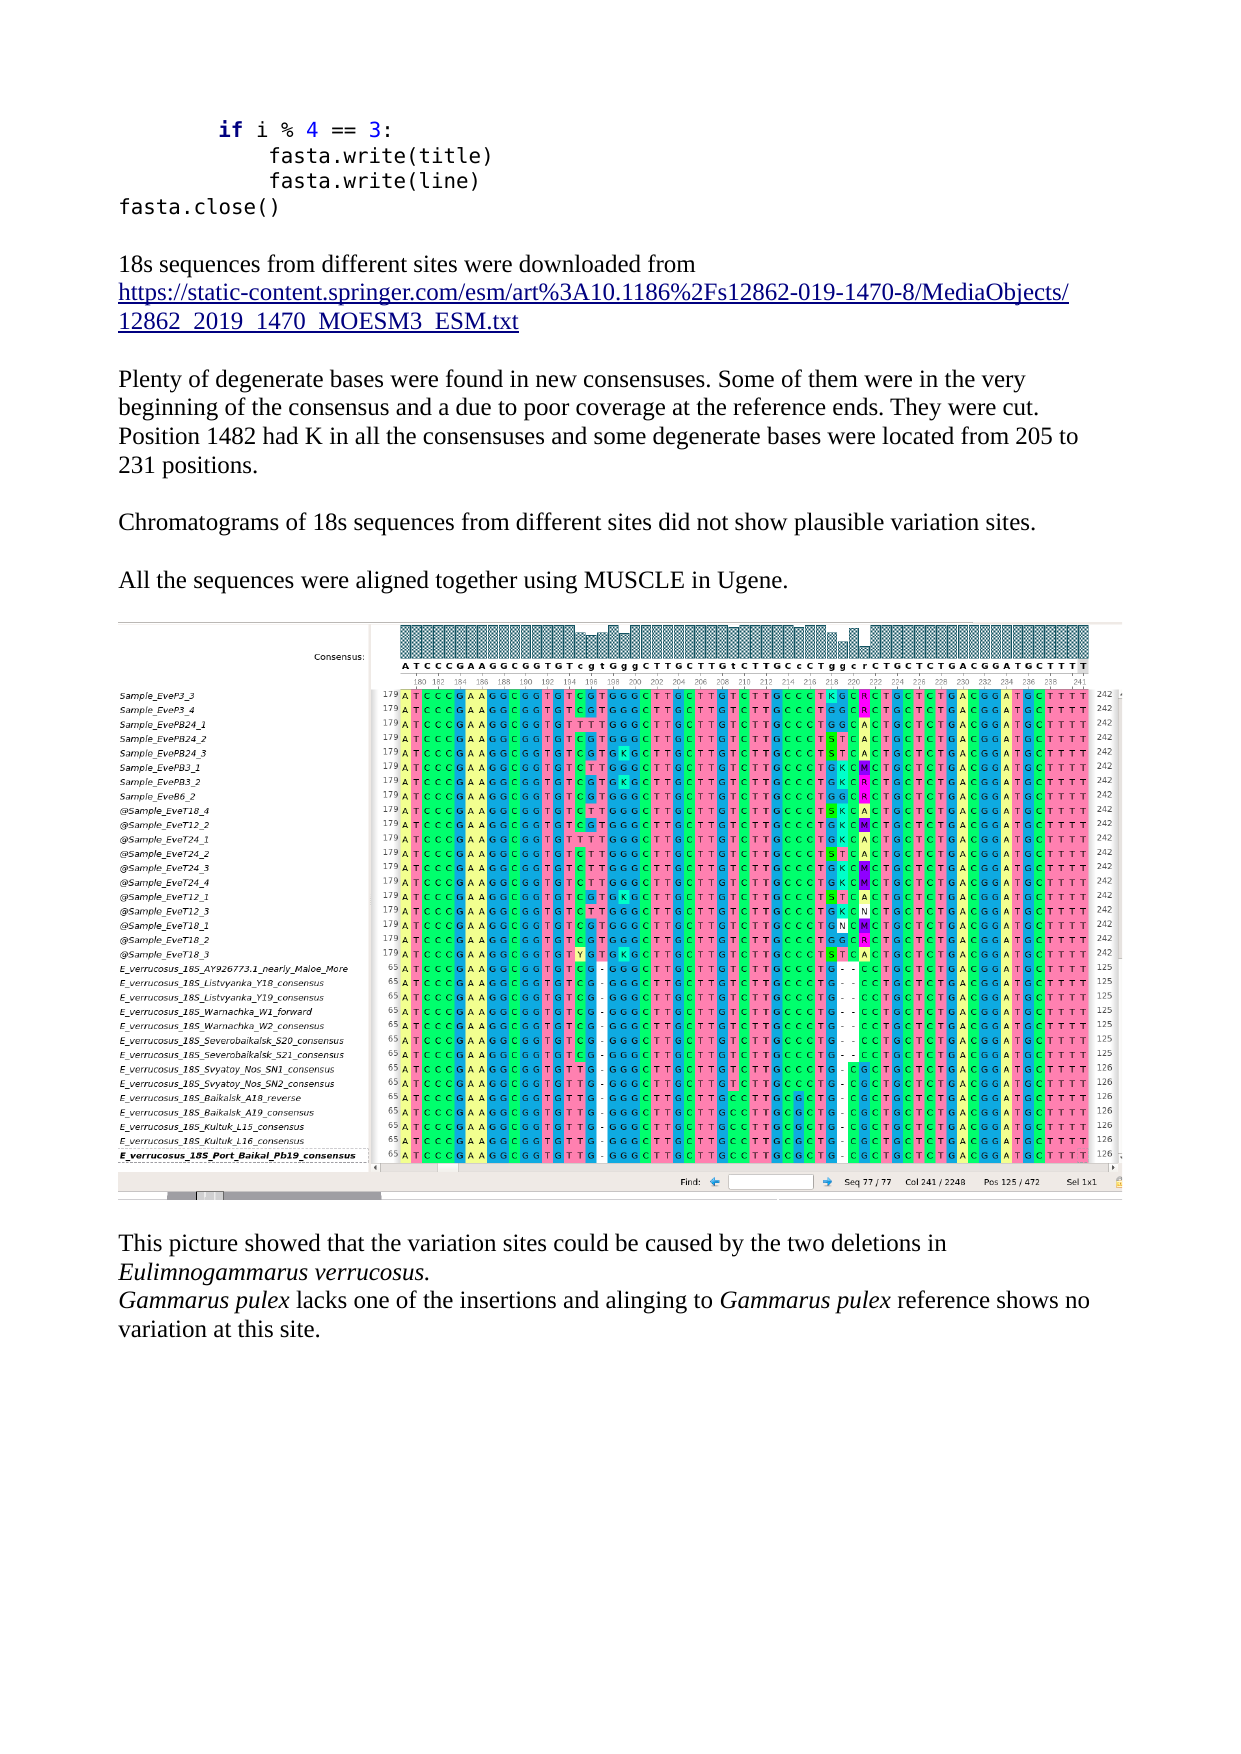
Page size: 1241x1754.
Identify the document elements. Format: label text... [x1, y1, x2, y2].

text Chromatograms of 18s sequences from different sites did not show plausible variation sites. [118, 507, 1122, 536]
text 18s sequences from different sites were downloaded from https://static-content.springer.com/esm/art%3A10.1186%2Fs12862-019-1470-8/MediaObjects/12862_2019_1470_MOESM3_ESM.txt [118, 249, 1122, 335]
text This picture showed that the variation sites could be caused by the two deletions in Eulimnogammarus verrucosus. [118, 1228, 1122, 1285]
text Position 1482 had K in all the consensuses and some degenerate bases were located from 205 to 231 positions. [118, 421, 1122, 479]
text Plenty of degenerate bases were found in new consensuses. Some of them were in the very beginning of the consensus and a due to poor coverage at the reference ends. They were cut. [118, 364, 1122, 421]
text fasta.close() [118, 195, 1122, 219]
text All the sequences were aligned together using MUSCLE in Ugene. [118, 565, 1122, 594]
text fasta.write(title) [118, 144, 1122, 169]
text Gammarus pulex lacks one of the insertions and alinging to Gammarus pulex reference shows no variation at this site. [118, 1285, 1122, 1343]
text fasta.write(line) [118, 169, 1122, 195]
text if i % 4 == 3: [118, 118, 1122, 144]
picture [118, 622, 1123, 1200]
